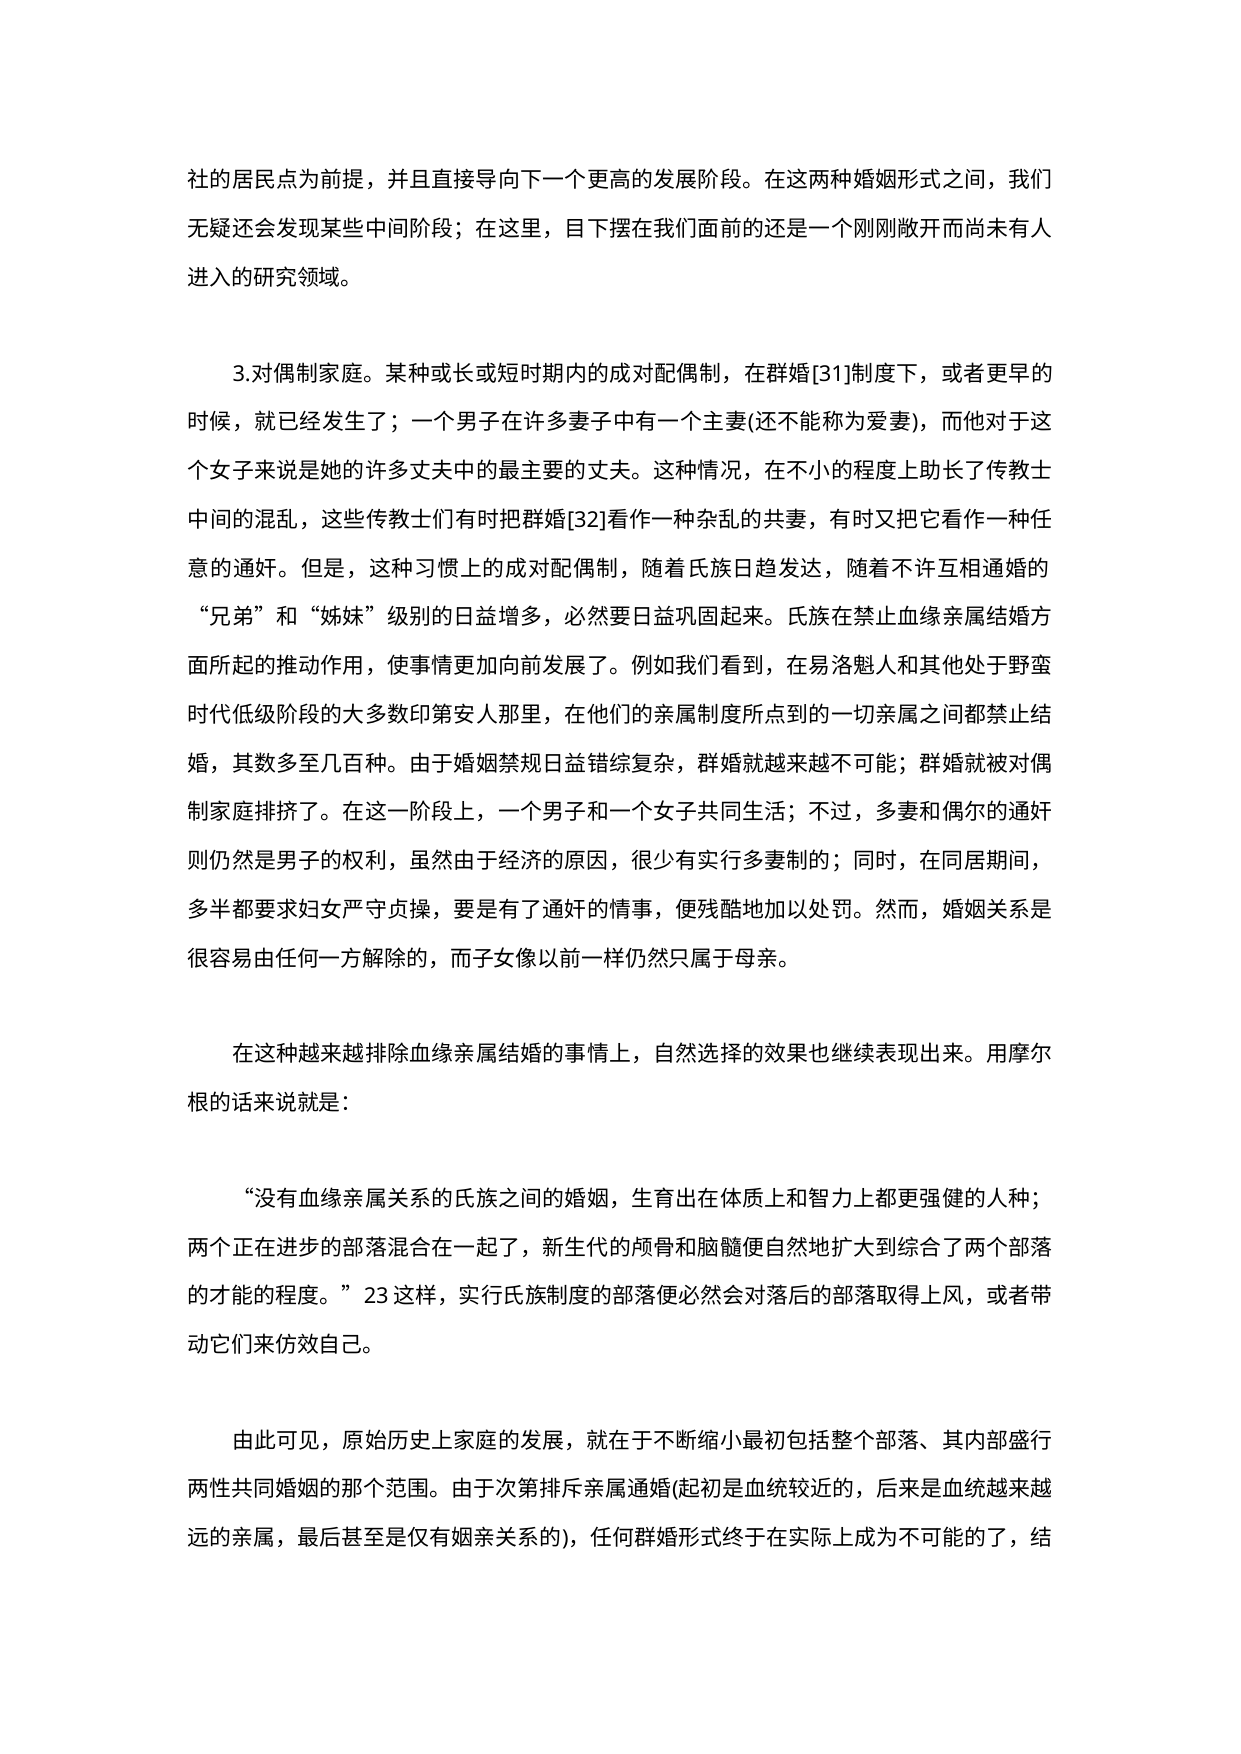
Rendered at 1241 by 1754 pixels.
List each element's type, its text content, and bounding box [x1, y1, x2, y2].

text “没有血缘亲属关系的氏族之间的婚姻，生育出在体质上和智力上都更强健的人种；两个正在进步的部落混合在一起了，新生代的颅骨和脑髓便自然地扩大到综合了两个部落的才能的程度。”23这样，实行氏族制度的部落便必然会对落后的部落取得上风，或者带动它们来仿效自己。 [187, 1180, 1053, 1359]
text 社的居民点为前提，并且直接导向下一个更高的发展阶段。在这两种婚姻形式之间，我们无疑还会发现某些中间阶段；在这里，目下摆在我们面前的还是一个刚刚敞开而尚未有人进入的研究领域。 [187, 162, 1053, 292]
text 由此可见，原始历史上家庭的发展，就在于不断缩小最初包括整个部落、其内部盛行两性共同婚姻的那个范围。由于次第排斥亲属通婚(起初是血统较近的，后来是血统越来越远的亲属，最后甚至是仅有姻亲关系的)，任何群婚形式终于在实际上成为不可能的了，结 [187, 1422, 1053, 1552]
text 在这种越来越排除血缘亲属结婚的事情上，自然选择的效果也继续表现出来。用摩尔根的话来说就是： [187, 1036, 1053, 1117]
text 3.对偶制家庭。某种或长或短时期内的成对配偶制，在群婚[31]制度下，或者更早的时候，就已经发生了；一个男子在许多妻子中有一个主妻(还不能称为爱妻)，而他对于这个女子来说是她的许多丈夫中的最主要的丈夫。这种情况，在不小的程度上助长了传教士中间的混乱，这些传教士们有时把群婚[32]看作一种杂乱的共妻，有时又把它看作一种任意的通奸。但是，这种习惯上的成对配偶制，随着氏族日趋发达，随着不许互相通婚的“兄弟”和“姊妹”级别的日益增多，必然要日益巩固起来。氏族在禁止血缘亲属结婚方面所起的推动作用，使事情更加向前发展了。例如我们看到，在易洛魁人和其他处于野蛮时代低级阶段的大多数印第安人那里，在他们的亲属制度所点到的一切亲属之间都禁止结婚，其数多至几百种。由于婚姻禁规日益错综复杂，群婚就越来越不可能；群婚就被对偶制家庭排挤了。在这一阶段上，一个男子和一个女子共同生活；不过，多妻和偶尔的通奸，则仍然是男子的权利，虽然由于经济的原因，很少有实行多妻制的；同时，在同居期间，多半都要求妇女严守贞操，要是有了通奸的情事，便残酷地加以处罚。然而，婚姻关系是很容易由任何一方解除的，而子女像以前一样仍然只属于母亲。 [187, 355, 1053, 973]
